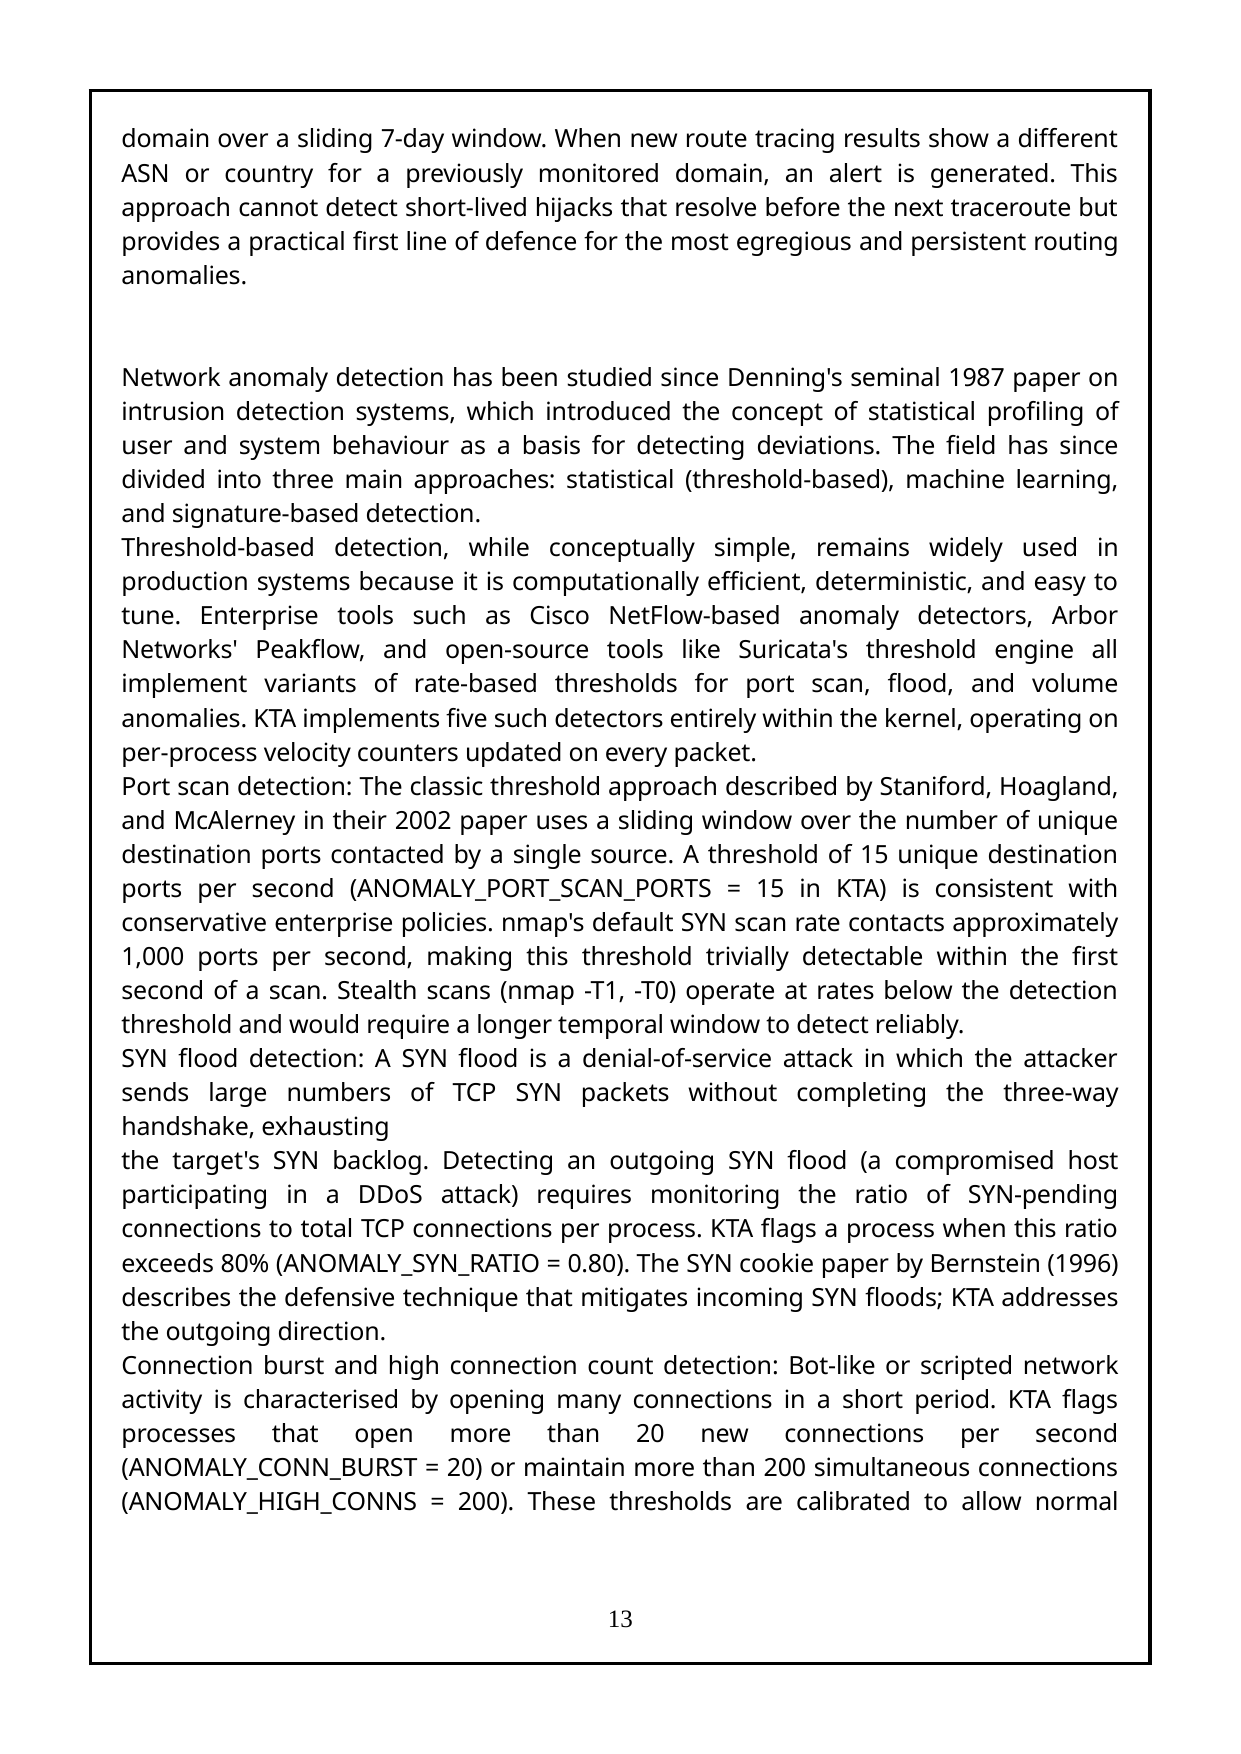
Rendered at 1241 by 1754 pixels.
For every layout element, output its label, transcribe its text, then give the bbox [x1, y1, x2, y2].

text Connection burst and high connection count detection: Bot-like or scripted network activity is characterised by opening many connections in a short period. KTA flags processes that open more than 20 new connections per second (ANOMALY_CONN_BURST = 20) or maintain more than 200 simultaneous connections (ANOMALY_HIGH_CONNS = 200). These thresholds are calibrated to allow normal [121, 1347, 1119, 1518]
text Threshold-based detection, while conceptually simple, remains widely used in production systems because it is computationally efficient, deterministic, and easy to tune. Enterprise tools such as Cisco NetFlow-based anomaly detectors, Arbor Networks' Peakflow, and open-source tools like Suricata's threshold engine all implement variants of rate-based thresholds for port scan, flood, and volume anomalies. KTA implements five such detectors entirely within the kernel, operating on per-process velocity counters updated on every packet. [121, 530, 1119, 768]
text SYN flood detection: A SYN flood is a denial-of-service attack in which the attacker sends large numbers of TCP SYN packets without completing the three-way handshake, exhausting [121, 1041, 1119, 1143]
text domain over a sliding 7-day window. When new route tracing results show a different ASN or country for a previously monitored domain, an alert is generated. This approach cannot detect short-lived hijacks that resolve before the next traceroute but provides a practical first line of defence for the most egregious and persistent routing anomalies. [121, 121, 1119, 291]
text Port scan detection: The classic threshold approach described by Staniford, Hoagland, and McAlerney in their 2002 paper uses a sliding window over the number of unique destination ports contacted by a single source. A threshold of 15 unique destination ports per second (ANOMALY_PORT_SCAN_PORTS = 15 in KTA) is consistent with conservative enterprise policies. nmap's default SYN scan rate contacts approximately 1,000 ports per second, making this threshold trivially detectable within the first second of a scan. Stealth scans (nmap -T1, -T0) operate at rates below the detection threshold and would require a longer temporal window to detect reliably. [121, 768, 1119, 1041]
text Network anomaly detection has been studied since Denning's seminal 1987 paper on intrusion detection systems, which introduced the concept of statistical profiling of user and system behaviour as a basis for detecting deviations. The field has since divided into three main approaches: statistical (threshold-based), machine learning, and signature-based detection. [121, 359, 1119, 530]
text the target's SYN backlog. Detecting an outgoing SYN flood (a compromised host participating in a DDoS attack) requires monitoring the ratio of SYN-pending connections to total TCP connections per process. KTA flags a process when this ratio exceeds 80% (ANOMALY_SYN_RATIO = 0.80). The SYN cookie paper by Bernstein (1996) describes the defensive technique that mitigates incoming SYN floods; KTA addresses the outgoing direction. [121, 1143, 1119, 1347]
